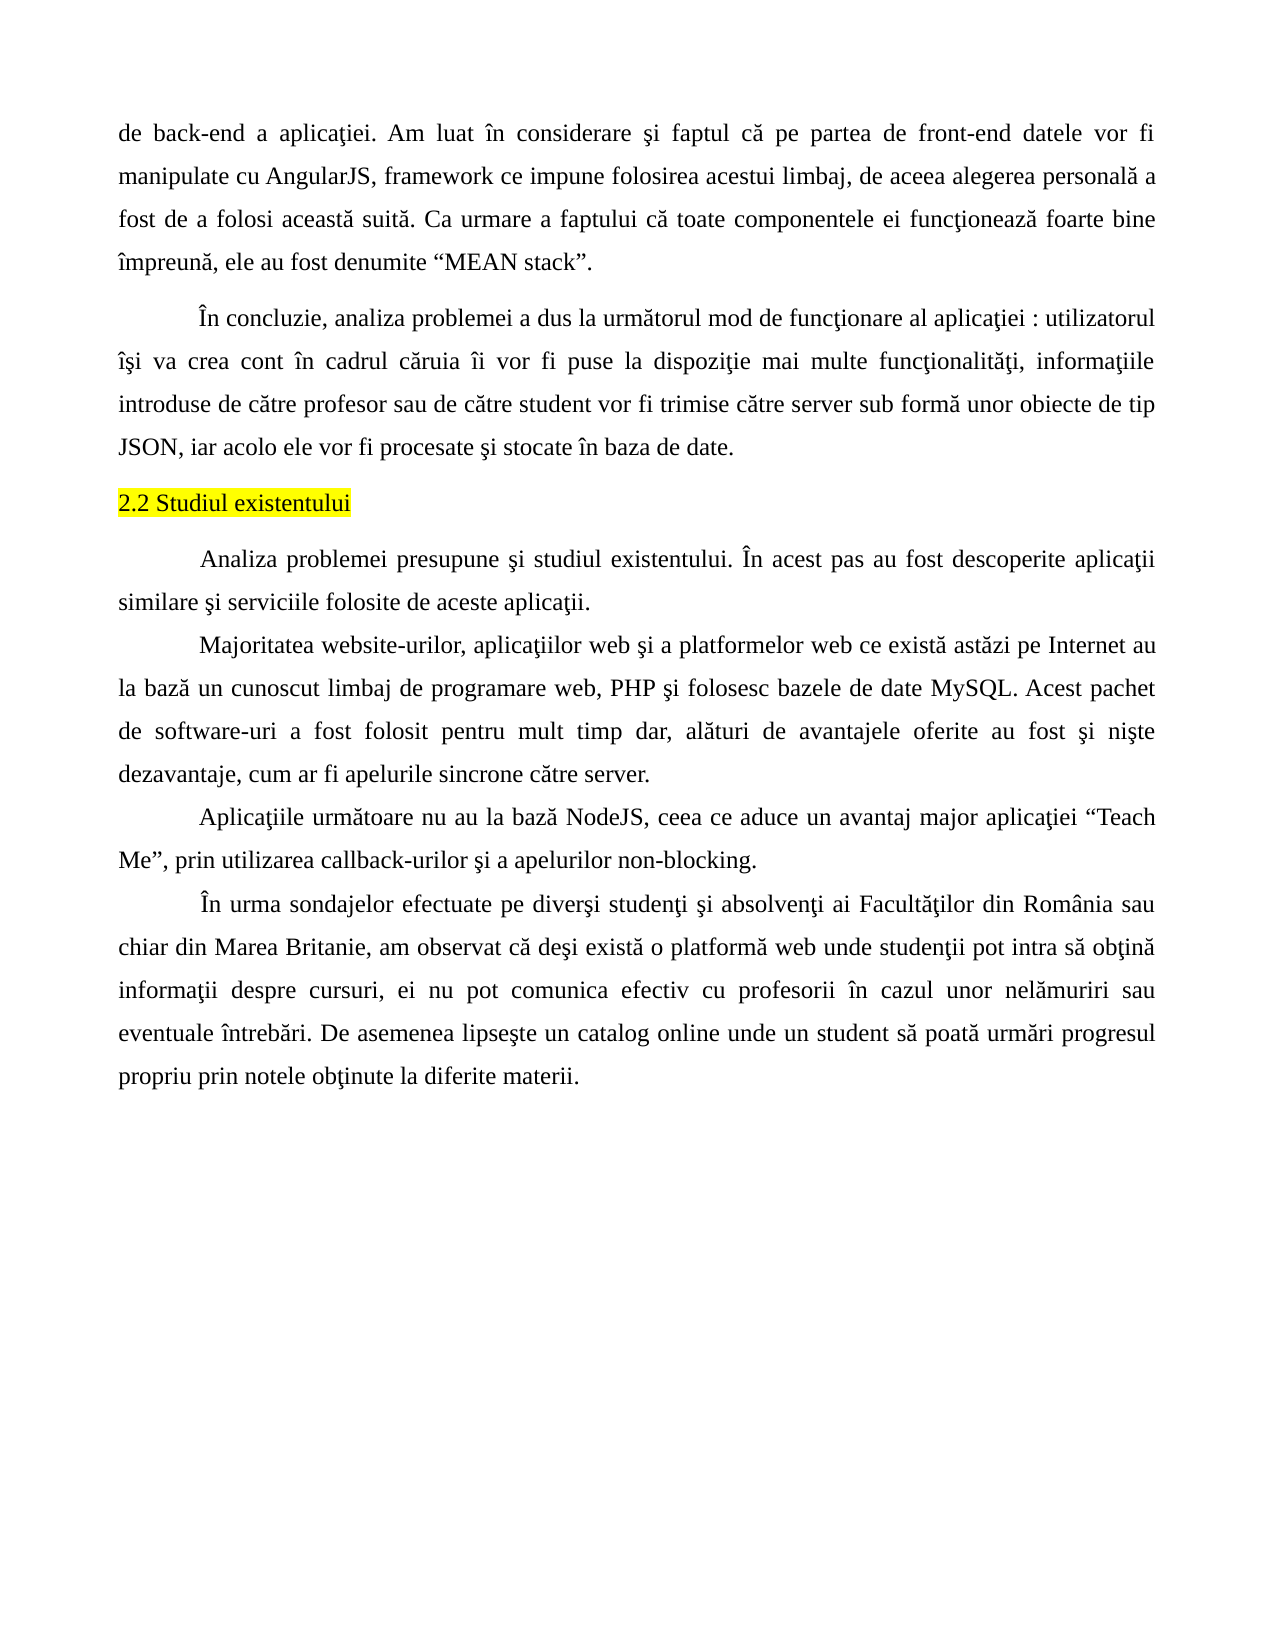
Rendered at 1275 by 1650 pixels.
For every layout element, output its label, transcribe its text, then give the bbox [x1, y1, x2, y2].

text de back-end a aplicaţiei. Am luat în considerare şi faptul că pe partea de front-end datele vor fi manipulate cu AngularJS, framework ce impune folosirea acestui limbaj, de aceea alegerea personală a fost de a folosi această suită. Ca urmare a faptului că toate componentele ei funcţionează foarte bine împreună, ele au fost denumite “MEAN stack”. [118, 118, 1157, 276]
text 2.2 Studiul existentului [118, 488, 1157, 517]
text Analiza problemei presupune şi studiul existentului. În acest pas au fost descoperite aplicaţii similare şi serviciile folosite de aceste aplicaţii. [118, 544, 1157, 616]
text În concluzie, analiza problemei a dus la următorul mod de funcţionare al aplicaţiei : utilizatorul îşi va crea cont în cadrul căruia îi vor fi puse la dispoziţie mai multe funcţionalităţi, informaţiile introduse de către profesor sau de către student vor fi trimise către server sub formă unor obiecte de tip JSON, iar acolo ele vor fi procesate şi stocate în baza de date. [118, 303, 1157, 461]
text Aplicaţiile următoare nu au la bază NodeJS, ceea ce aduce un avantaj major aplicaţiei “Teach Me”, prin utilizarea callback-urilor şi a apelurilor non-blocking. [118, 802, 1157, 874]
text Majoritatea website-urilor, aplicaţiilor web şi a platformelor web ce există astăzi pe Internet au la bază un cunoscut limbaj de programare web, PHP şi folosesc bazele de date MySQL. Acest pachet de software-uri a fost folosit pentru mult timp dar, alături de avantajele oferite au fost şi nişte dezavantaje, cum ar fi apelurile sincrone către server. [118, 630, 1157, 788]
text În urma sondajelor efectuate pe diverşi studenţi şi absolvenţi ai Facultăţilor din România sau chiar din Marea Britanie, am observat că deşi există o platformă web unde studenţii pot intra să obţină informaţii despre cursuri, ei nu pot comunica efectiv cu profesorii în cazul unor nelămuriri sau eventuale întrebări. De asemenea lipseşte un catalog online unde un student să poată urmări progresul propriu prin notele obţinute la diferite materii. [118, 889, 1157, 1090]
